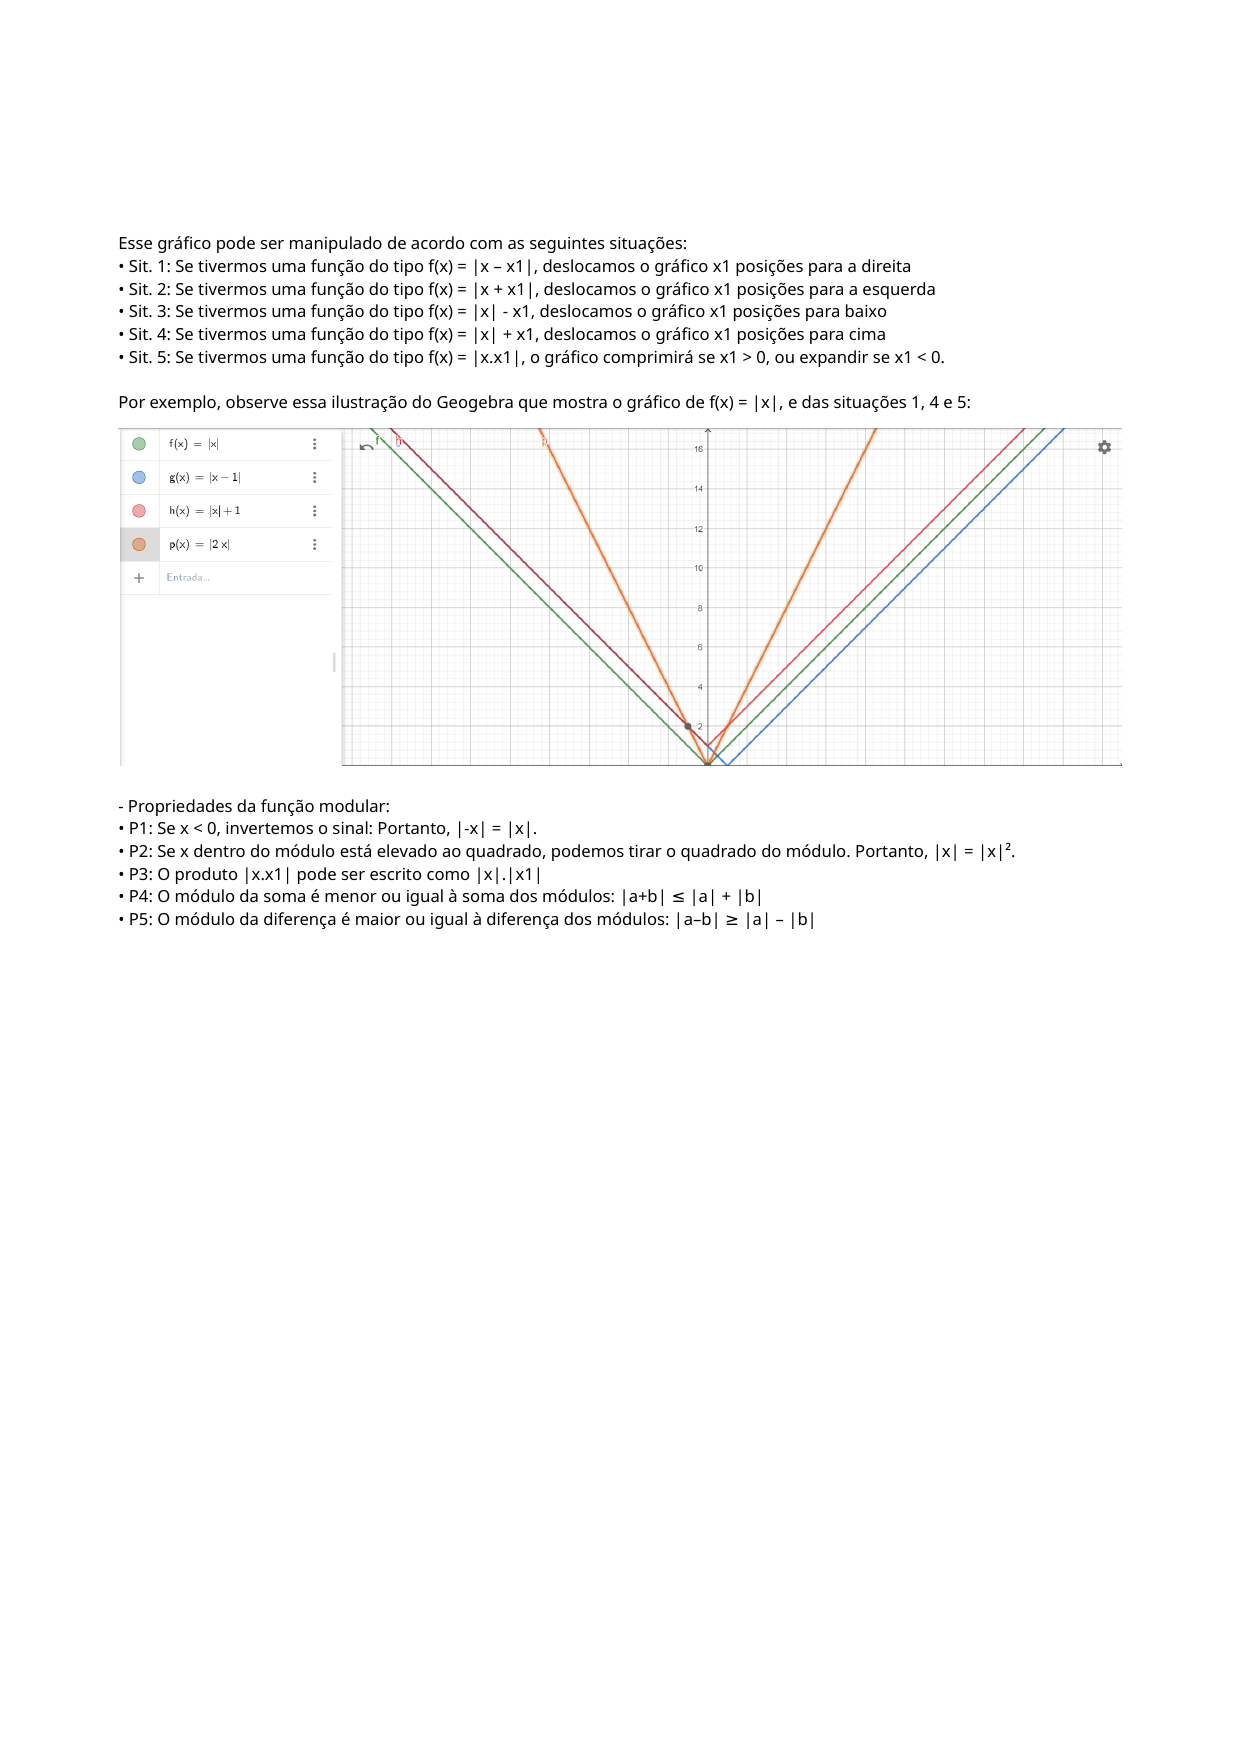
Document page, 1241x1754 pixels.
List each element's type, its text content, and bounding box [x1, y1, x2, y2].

text Esse gráfico pode ser manipulado de acordo com as seguintes situações: [118, 232, 1122, 254]
text - Propriedades da função modular: [118, 794, 1122, 817]
text • P4: O módulo da soma é menor ou igual à soma dos módulos: |a+b| ≤ |a| + |b| [118, 885, 1122, 908]
text • P1: Se x < 0, invertemos o sinal: Portanto, |-x| = |x|. [118, 817, 1122, 839]
text • Sit. 1: Se tivermos uma função do tipo f(x) = |x – x1|, deslocamos o gráfico x1 posições para a direita [118, 254, 1122, 277]
text • P5: O módulo da diferença é maior ou igual à diferença dos módulos: |a–b| ≥ |a| – |b| [118, 908, 1122, 930]
text • Sit. 5: Se tivermos uma função do tipo f(x) = |x.x1|, o gráfico comprimirá se x1 > 0, ou expandir se x1 < 0. [118, 345, 1122, 368]
text • Sit. 2: Se tivermos uma função do tipo f(x) = |x + x1|, deslocamos o gráfico x1 posições para a esquerda [118, 277, 1122, 300]
text • P2: Se x dentro do módulo está elevado ao quadrado, podemos tirar o quadrado do módulo. Portanto, |x| = |x|². [118, 839, 1122, 862]
text • Sit. 3: Se tivermos uma função do tipo f(x) = |x| - x1, deslocamos o gráfico x1 posições para baixo [118, 300, 1122, 322]
text • Sit. 4: Se tivermos uma função do tipo f(x) = |x| + x1, deslocamos o gráfico x1 posições para cima [118, 322, 1122, 345]
text Por exemplo, observe essa ilustração do Geogebra que mostra o gráfico de f(x) = |x|, e das situações 1, 4 e 5: [118, 391, 1122, 413]
text • P3: O produto |x.x1| pode ser escrito como |x|.|x1| [118, 862, 1122, 885]
